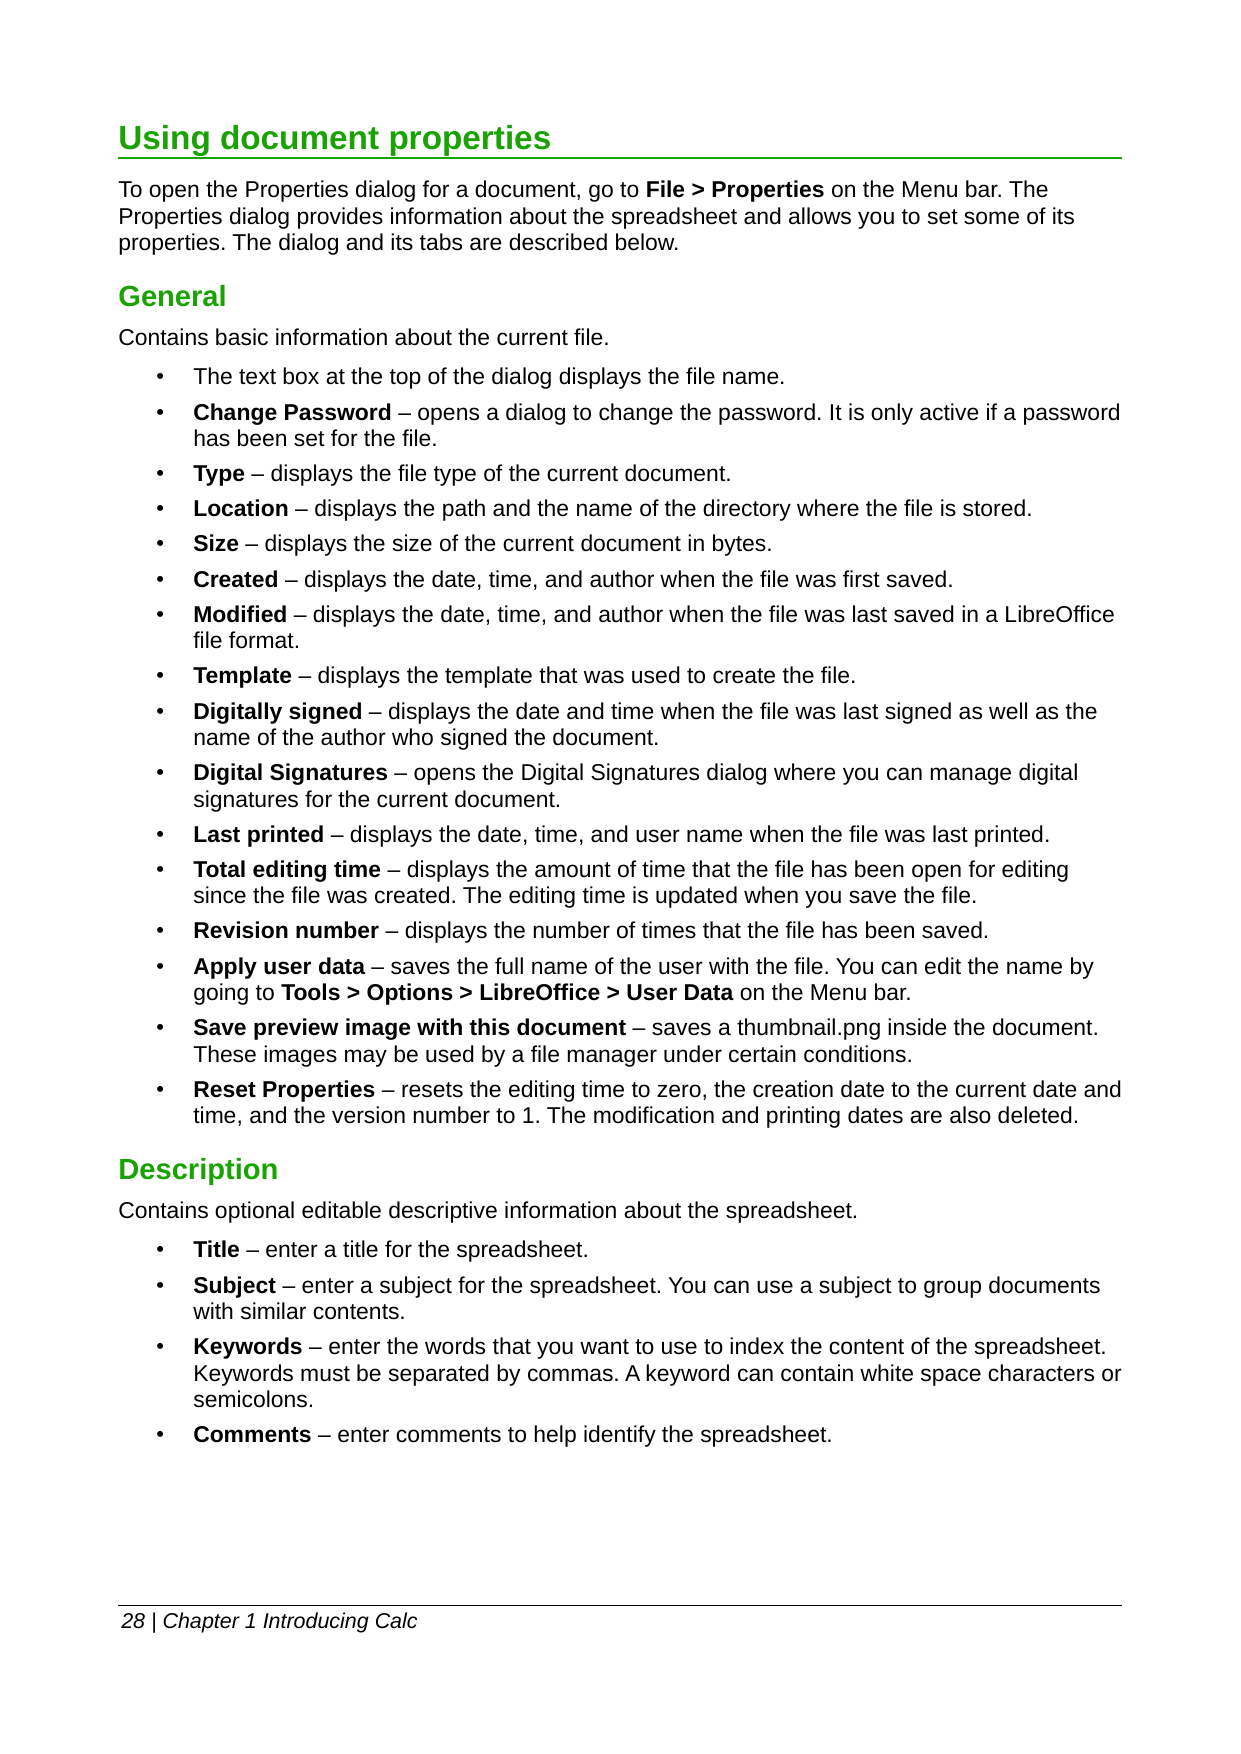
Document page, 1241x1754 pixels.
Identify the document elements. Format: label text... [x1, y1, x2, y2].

list Revision number – displays the number of times that the file has been saved. [156, 917, 1122, 944]
list Type – displays the file type of the current document. [156, 460, 1122, 486]
list Title – enter a title for the spreadsheet. [156, 1236, 1122, 1263]
list Total editing time – displays the amount of time that the file has been open for editing since the file was created. The editing time is updated when you save the file. [156, 856, 1122, 909]
list Location – displays the path and the name of the directory where the file is stored. [156, 495, 1122, 522]
subtitle General [118, 279, 1122, 313]
list The text box at the top of the dialog displays the file name. [156, 363, 1122, 389]
list Keywords – enter the words that you want to use to index the content of the spreadsheet. Keywords must be separated by commas. A keyword can contain white space characters or semicolons. [156, 1333, 1122, 1412]
text To open the Properties dialog for a document, go to File > Properties on the Menu bar. The Properties dialog provides information about the spreadsheet and allows you to set some of its properties. The dialog and its tabs are described below. [118, 176, 1122, 255]
list Subject – enter a subject for the spreadsheet. You can use a subject to group documents with similar contents. [156, 1272, 1122, 1324]
list Comments – enter comments to help identify the spreadsheet. [156, 1421, 1122, 1447]
list Last printed – displays the date, time, and user name when the file was last printed. [156, 821, 1122, 847]
subtitle Using document properties [118, 118, 1122, 157]
list Size – displays the size of the current document in bytes. [156, 530, 1122, 557]
list Reset Properties – resets the editing time to zero, the creation date to the current date and time, and the version number to 1. The modification and printing dates are also deleted. [156, 1076, 1122, 1128]
list Change Password – opens a dialog to change the password. It is only active if a password has been set for the file. [156, 398, 1122, 451]
list Contains optional editable descriptive information about the spreadsheet. [118, 1197, 1122, 1224]
list Apply user data – saves the full name of the user with the file. You can edit the name by going to Tools > Options > LibreOffice > User Data on the Menu bar. [156, 953, 1122, 1005]
list Template – displays the template that was used to create the file. [156, 662, 1122, 689]
subtitle Description [118, 1152, 1122, 1186]
list Digitally signed – displays the date and time when the file was last signed as well as the name of the author who signed the document. [156, 698, 1122, 750]
list Digital Signatures – opens the Digital Signatures dialog where you can manage digital signatures for the current document. [156, 759, 1122, 812]
list Save preview image with this document – saves a thumbnail.png inside the document. These images may be used by a file manager under certain conditions. [156, 1014, 1122, 1067]
list Created – displays the date, time, and author when the file was first saved. [156, 566, 1122, 592]
list Modified – displays the date, time, and author when the file was last saved in a LibreOffice file format. [156, 601, 1122, 653]
text Contains basic information about the current file. [118, 324, 1122, 351]
